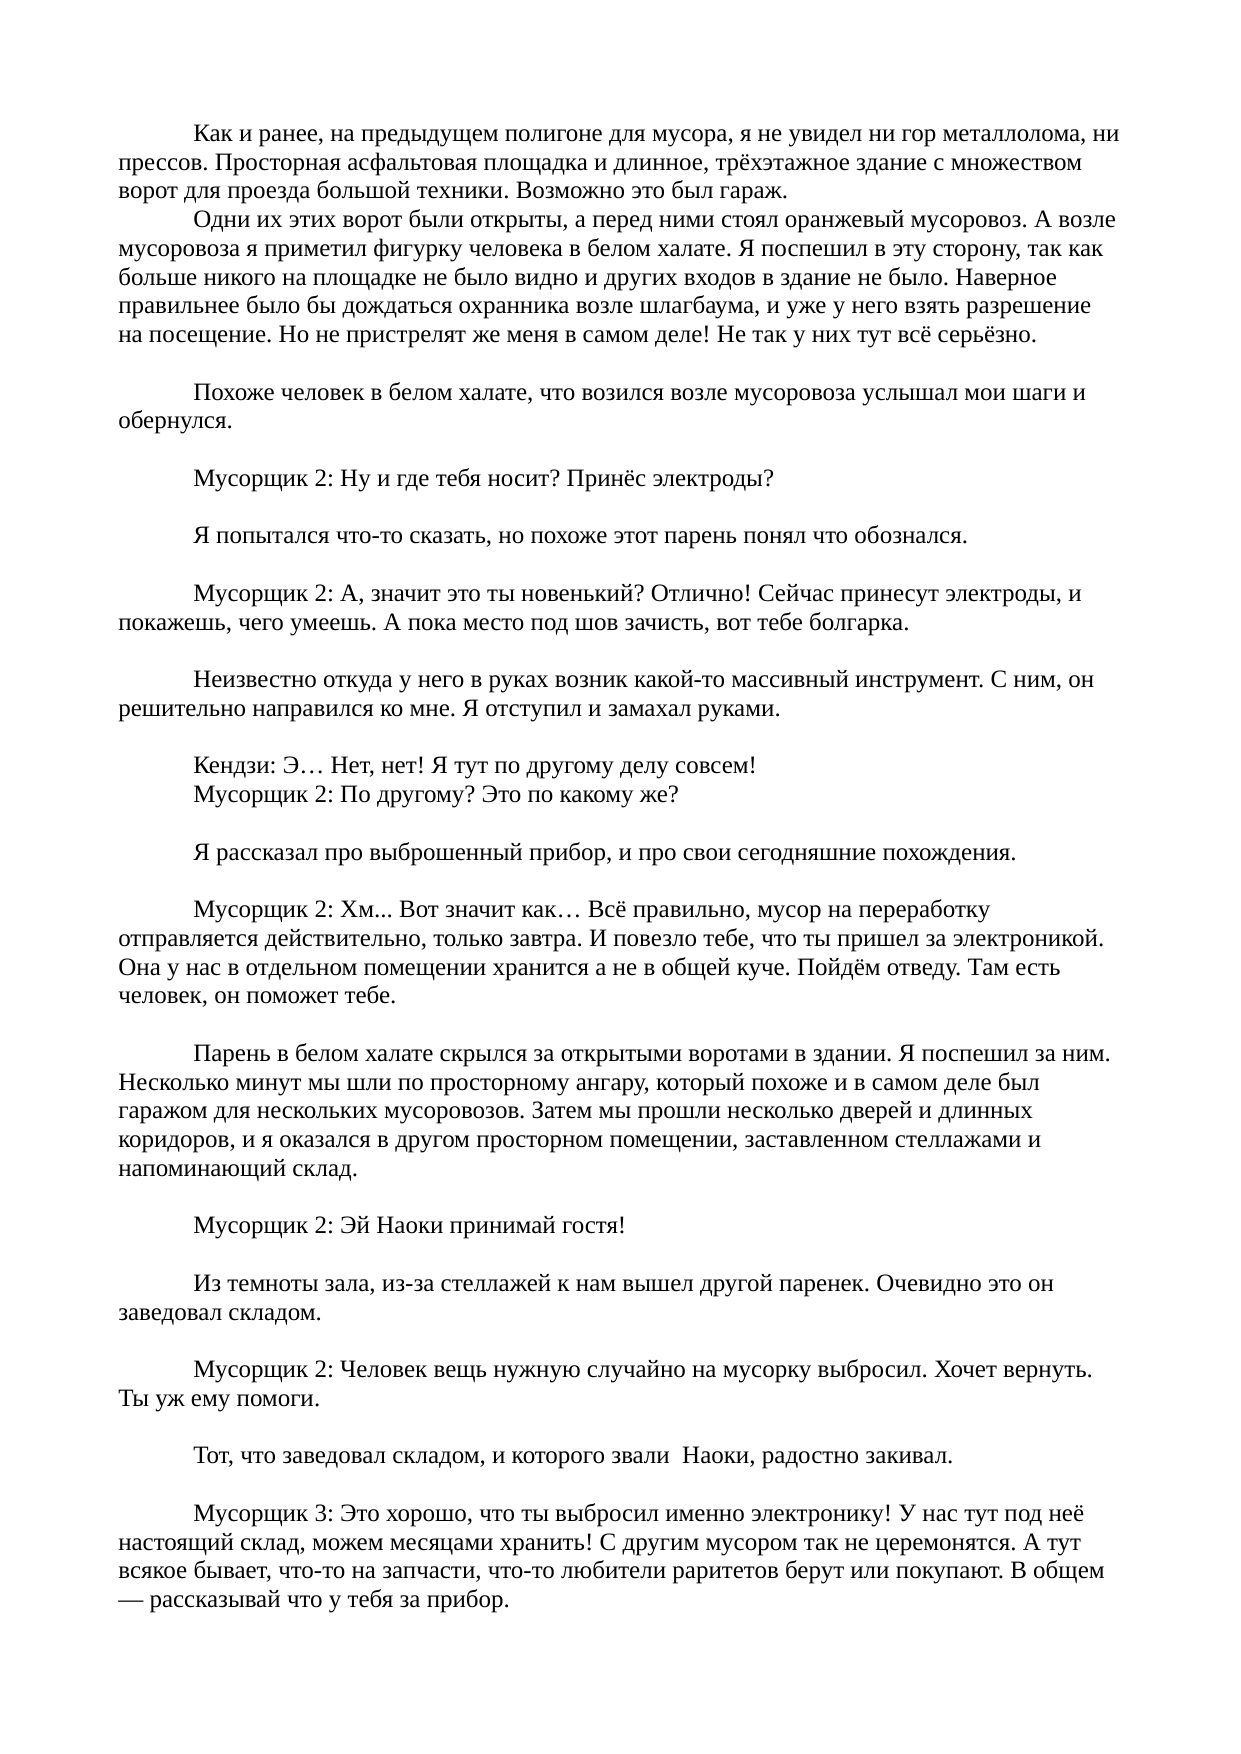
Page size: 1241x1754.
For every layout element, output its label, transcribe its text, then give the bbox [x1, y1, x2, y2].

text Из темноты зала, из-за стеллажей к нам вышел другой паренек. Очевидно это он заведовал складом. [118, 1268, 1122, 1326]
text Парень в белом халате скрылся за открытыми воротами в здании. Я поспешил за ним. Несколько минут мы шли по просторному ангару, который похоже и в самом деле был гаражом для нескольких мусоровозов. Затем мы прошли несколько дверей и длинных коридоров, и я оказался в другом просторном помещении, заставленном стеллажами и напоминающий склад. [118, 1038, 1122, 1182]
text Мусорщик 3: Это хорошо, что ты выбросил именно электронику! У нас тут под неё настоящий склад, можем месяцами хранить! С другим мусором так не церемонятся. А тут всякое бывает, что-то на запчасти, что-то любители раритетов берут или покупают. В общем — рассказывай что у тебя за прибор. [118, 1498, 1122, 1613]
text Как и ранее, на предыдущем полигоне для мусора, я не увидел ни гор металлолома, ни прессов. Просторная асфальтовая площадка и длинное, трёхэтажное здание с множеством ворот для проезда большой техники. Возможно это был гараж. [118, 118, 1122, 204]
text Мусорщик 2: По другому? Это по какому же? [118, 779, 1122, 808]
text Мусорщик 2: Эй Наоки принимай гостя! [118, 1211, 1122, 1239]
text Мусорщик 2: Хм... Вот значит как… Всё правильно, мусор на переработку отправляется действительно, только завтра. И повезло тебе, что ты пришел за электроникой. Она у нас в отдельном помещении хранится а не в общей куче. Пойдём отведу. Там есть человек, он поможет тебе. [118, 894, 1122, 1009]
text Мусорщик 2: Ну и где тебя носит? Принёс электроды? [118, 463, 1122, 492]
text Неизвестно откуда у него в руках возник какой-то массивный инструмент. С ним, он решительно направился ко мне. Я отступил и замахал руками. [118, 664, 1122, 722]
text Похоже человек в белом халате, что возился возле мусоровоза услышал мои шаги и обернулся. [118, 377, 1122, 434]
text Кендзи: Э… Нет, нет! Я тут по другому делу совсем! [118, 751, 1122, 779]
text Мусорщик 2: А, значит это ты новенький? Отлично! Сейчас принесут электроды, и покажешь, чего умеешь. А пока место под шов зачисть, вот тебе болгарка. [118, 578, 1122, 636]
text Я попытался что-то сказать, но похоже этот парень понял что обознался. [118, 521, 1122, 549]
text Тот, что заведовал складом, и которого звали Наоки, радостно закивал. [118, 1441, 1122, 1469]
text Одни их этих ворот были открыты, а перед ними стоял оранжевый мусоровоз. А возле мусоровоза я приметил фигурку человека в белом халате. Я поспешил в эту сторону, так как больше никого на площадке не было видно и других входов в здание не было. Наверное правильнее было бы дождаться охранника возле шлагбаума, и уже у него взять разрешение на посещение. Но не пристрелят же меня в самом деле! Не так у них тут всё серьёзно. [118, 204, 1122, 348]
text Я рассказал про выброшенный прибор, и про свои сегодняшние похождения. [118, 837, 1122, 866]
text Мусорщик 2: Человек вещь нужную случайно на мусорку выбросил. Хочет вернуть. Ты уж ему помоги. [118, 1354, 1122, 1412]
